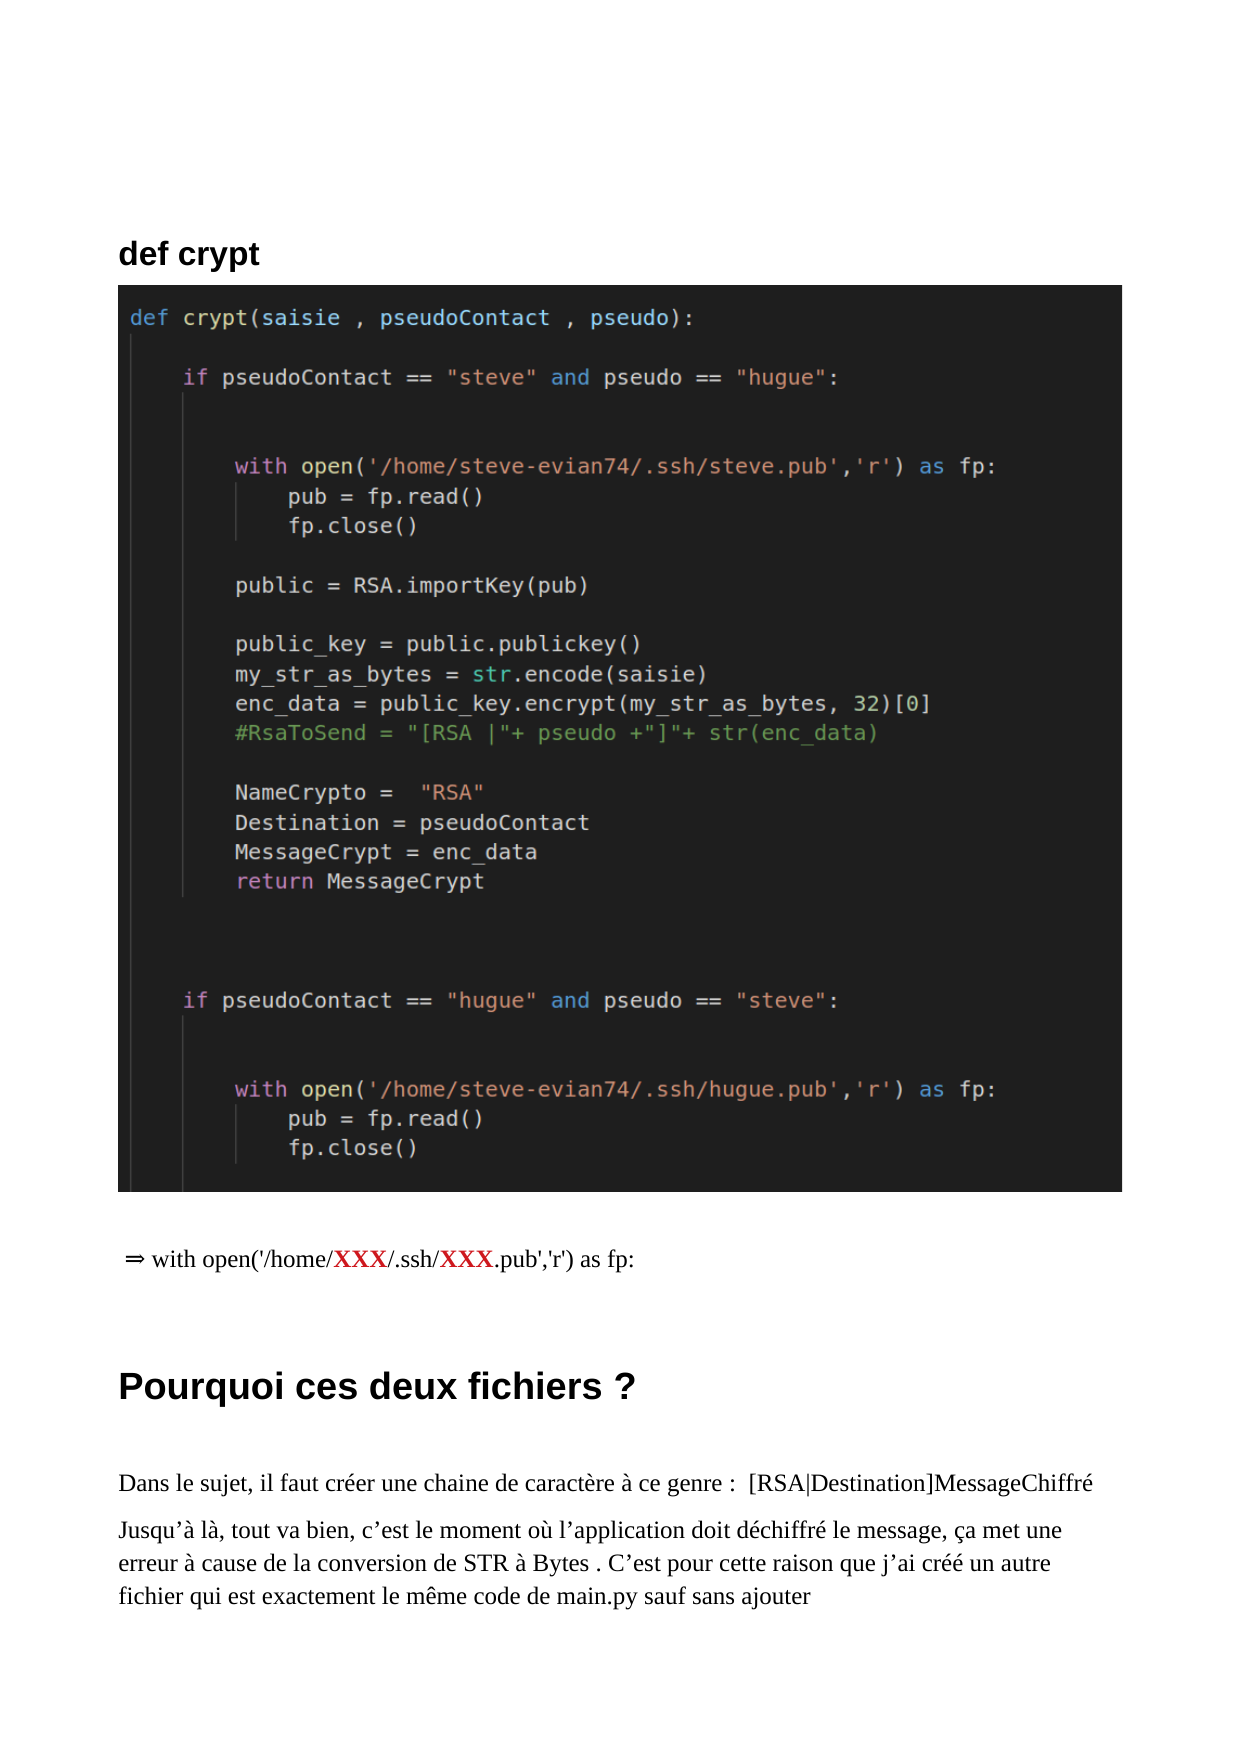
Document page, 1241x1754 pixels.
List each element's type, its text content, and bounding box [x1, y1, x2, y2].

text ⇒ with open('/home/XXX/.ssh/XXX.pub','r') as fp: [118, 1244, 1122, 1272]
picture [118, 285, 1123, 1192]
subtitle def crypt [118, 234, 1122, 273]
text Dans le sujet, il faut créer une chaine de caractère à ce genre : [RSA|Destination]MessageChiffré [118, 1468, 1122, 1496]
text Jusqu’à là, tout va bien, c’est le moment où l’application doit déchiffré le message, ça met une erreur à cause de la conversion de STR à Bytes . C’est pour cette raison que j’ai créé un autre fichier qui est exactement le même code de main.py sauf sans ajouter [118, 1515, 1122, 1610]
subtitle Pourquoi ces deux fichiers ? [118, 1364, 1122, 1407]
